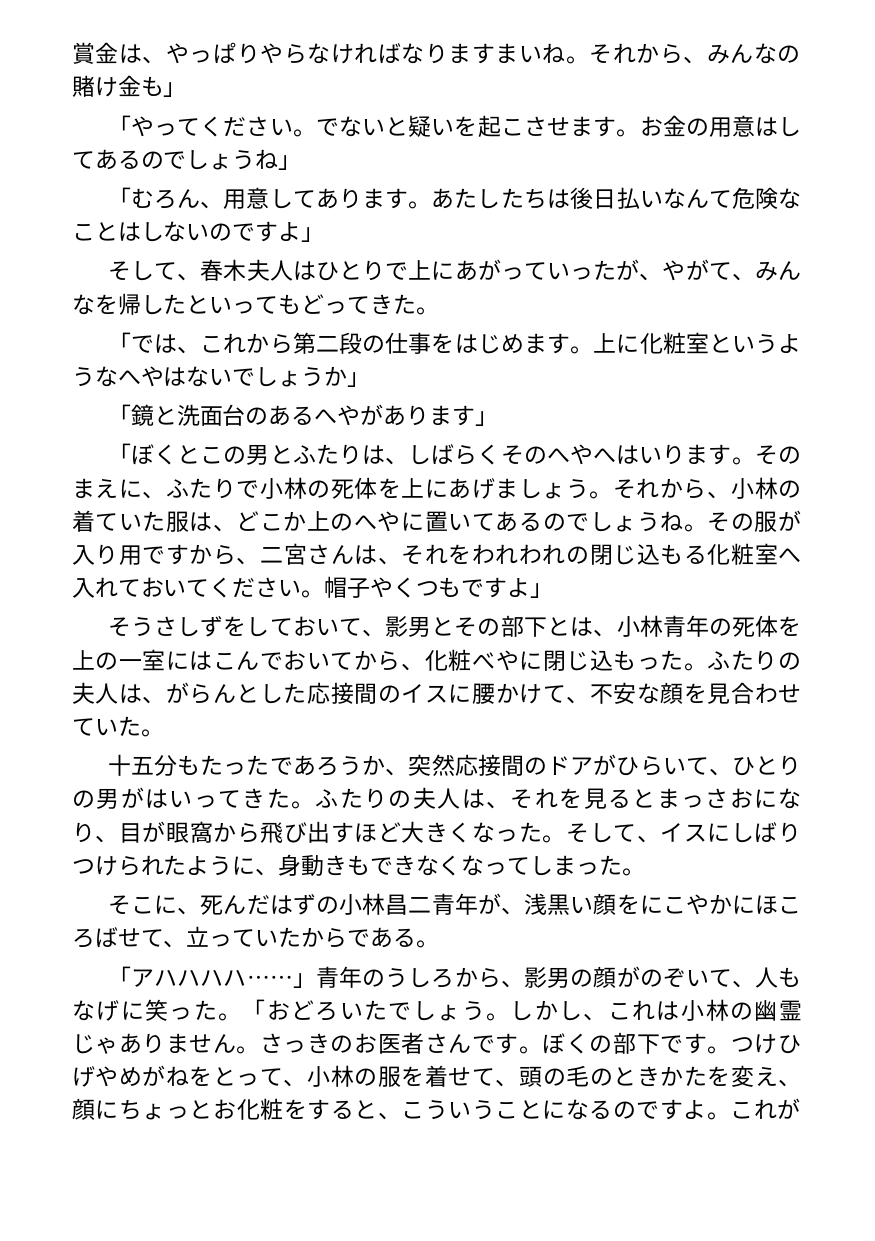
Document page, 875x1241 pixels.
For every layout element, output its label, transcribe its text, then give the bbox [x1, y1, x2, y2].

text 「やってください。でないと疑いを起こさせます。お金の用意はしてあるのでしょうね」 [72, 108, 802, 175]
text 「ぼくとこの男とふたりは、しばらくそのへやへはいります。そのまえに、ふたりで小林の死体を上にあげましょう。それから、小林の着ていた服は、どこか上のへやに置いてあるのでしょうね。その服が入り用ですから、二宮さんは、それをわれわれの閉じ込もる化粧室へ入れておいてください。帽子やくつもですよ」 [72, 437, 802, 603]
text 十五分もたったであろうか、突然応接間のドアがひらいて、ひとりの男がはいってきた。ふたりの夫人は、それを見るとまっさおになり、目が眼窩から飛び出すほど大きくなった。そして、イスにしばりつけられたように、身動きもできなくなってしまった。 [72, 748, 802, 881]
text そこに、死んだはずの小林昌二青年が、浅黒い顔をにこやかにほころばせて、立っていたからである。 [72, 887, 802, 953]
text そして、春木夫人はひとりで上にあがっていったが、やがて、みんなを帰したといってもどってきた。 [72, 253, 802, 320]
text 「鏡と洗面台のあるへやがあります」 [72, 398, 802, 431]
text 賞金は、やっぱりやらなければなりますまいね。それから、みんなの賭け金も」 [72, 36, 802, 102]
text 「むろん、用意してあります。あたしたちは後日払いなんて危険なことはしないのですよ」 [72, 181, 802, 247]
text 「アハハハハ……」青年のうしろから、影男の顔がのぞいて、人もなげに笑った。「おどろいたでしょう。しかし、これは小林の幽霊じゃありません。さっきのお医者さんです。ぼくの部下です。つけひげやめがねをとって、小林の服を着せて、頭の毛のときかたを変え、顔にちょっとお化粧をすると、こういうことになるのですよ。これが [72, 959, 802, 1126]
text 「では、これから第二段の仕事をはじめます。上に化粧室というようなへやはないでしょうか」 [72, 326, 802, 392]
text そうさしずをしておいて、影男とその部下とは、小林青年の死体を上の一室にはこんでおいてから、化粧べやに閉じ込もった。ふたりの夫人は、がらんとした応接間のイスに腰かけて、不安な顔を見合わせていた。 [72, 609, 802, 742]
